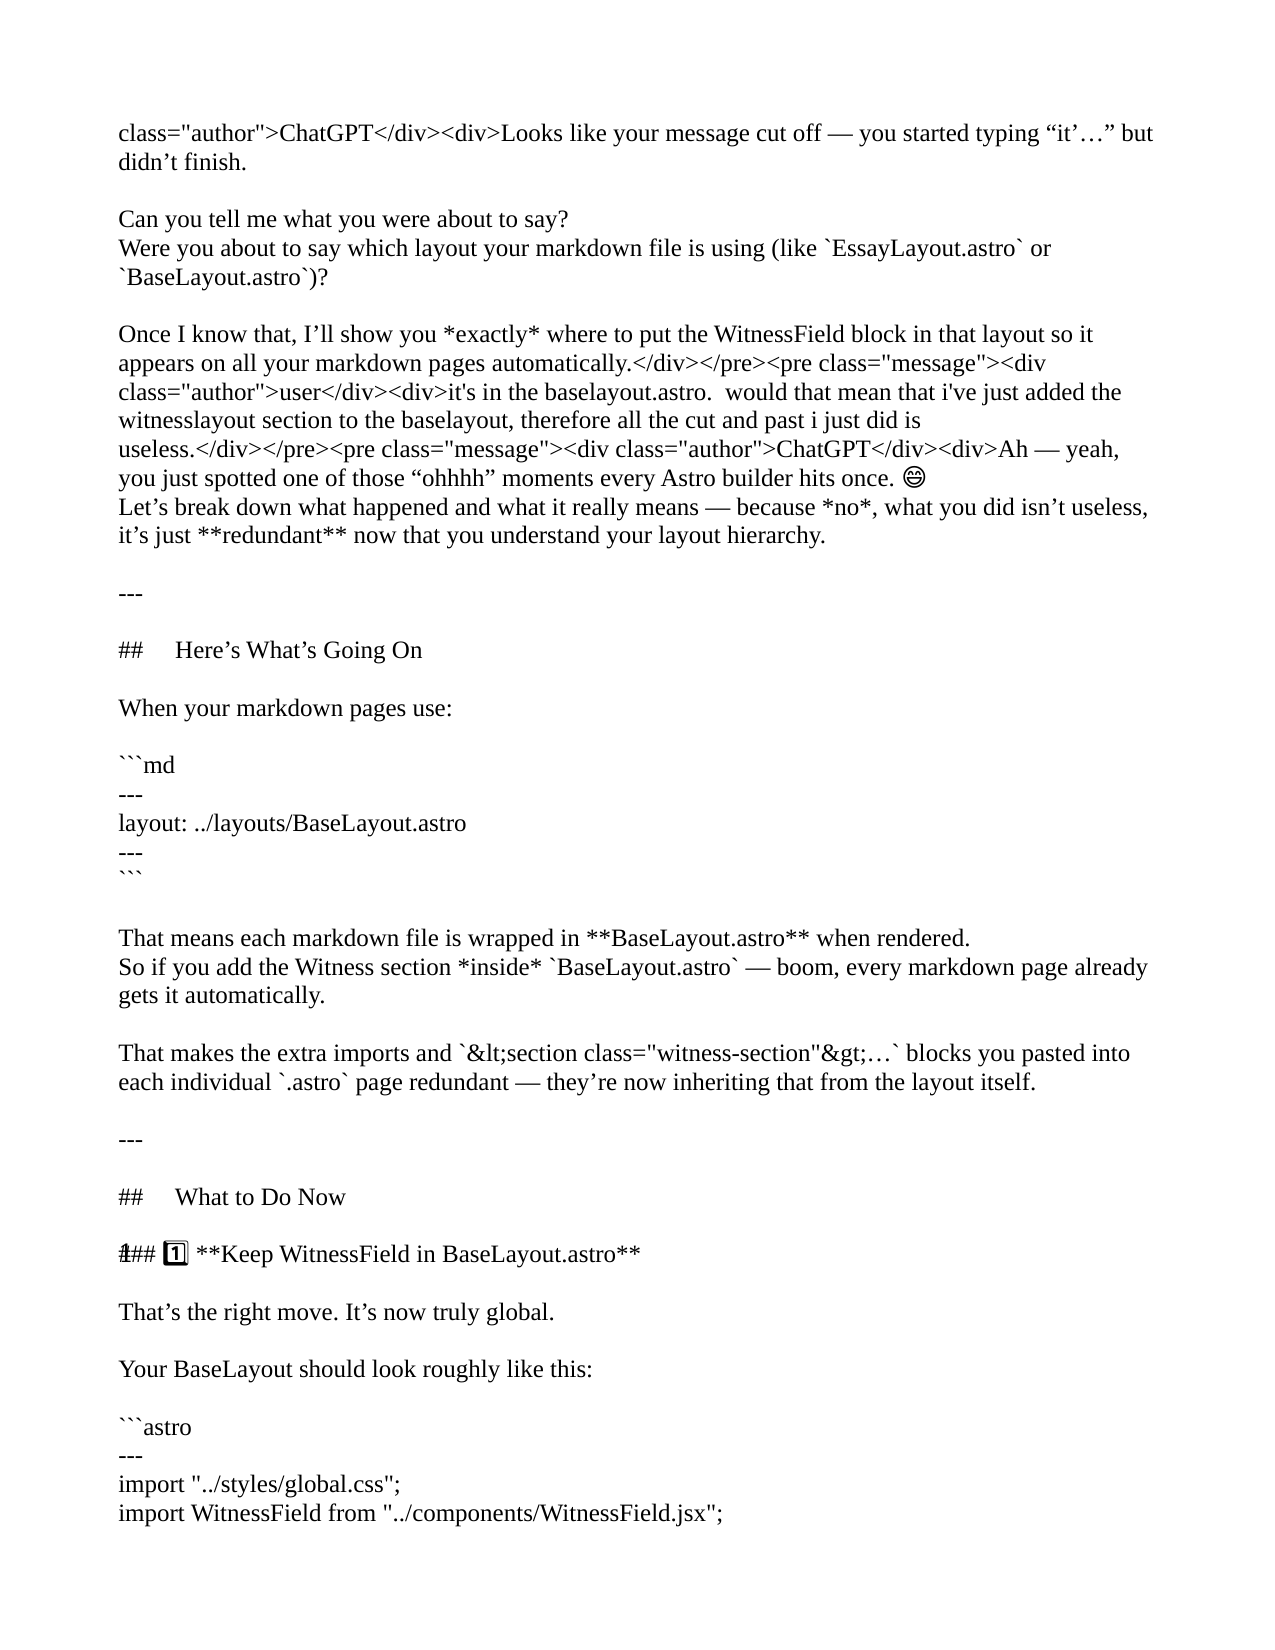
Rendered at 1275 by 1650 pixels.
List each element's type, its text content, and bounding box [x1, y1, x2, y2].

text Let’s break down what happened and what it really means — because *no*, what you did isn’t useless, it’s just **redundant** now that you understand your layout hierarchy. [118, 492, 1157, 549]
text ```astro [118, 1412, 1157, 1441]
text Once I know that, I’ll show you *exactly* where to put the WitnessField block in that layout so it appears on all your markdown pages automatically.</div></pre><pre class="message"><div class="author">user</div><div>it's in the baselayout.astro. would that mean that i've just added the witnesslayout section to the baselayout, therefore all the cut and past i just did is useless.</div></pre><pre class="message"><div class="author">ChatGPT</div><div>Ah — yeah, you just spotted one of those “ohhhh” moments every Astro builder hits once. 😄 [118, 319, 1157, 492]
text So if you add the Witness section *inside* `BaseLayout.astro` — boom, every markdown page already gets it automatically. [118, 952, 1157, 1009]
text When your markdown pages use: [118, 693, 1157, 722]
text Were you about to say which layout your markdown file is using (like `EssayLayout.astro` or `BaseLayout.astro`)? [118, 233, 1157, 291]
text That’s the right move. It’s now truly global. [118, 1297, 1157, 1326]
text --- [118, 1124, 1157, 1153]
text ## ✅ What to Do Now [118, 1182, 1157, 1211]
text That makes the extra imports and `&lt;section class="witness-section"&gt;…` blocks you pasted into each individual `.astro` page redundant — they’re now inheriting that from the layout itself. [118, 1038, 1157, 1096]
text Your BaseLayout should look roughly like this: [118, 1354, 1157, 1383]
text import WitnessField from "../components/WitnessField.jsx"; [118, 1498, 1157, 1527]
text ### 1️⃣ **Keep WitnessField in BaseLayout.astro** [118, 1239, 1157, 1268]
text --- [118, 779, 1157, 808]
text --- [118, 837, 1157, 866]
text ## 🧠 Here’s What’s Going On [118, 636, 1157, 664]
text ```md [118, 751, 1157, 779]
text --- [118, 1441, 1157, 1469]
text import "../styles/global.css"; [118, 1469, 1157, 1498]
text --- [118, 578, 1157, 607]
text layout: ../layouts/BaseLayout.astro [118, 808, 1157, 837]
text Can you tell me what you were about to say? [118, 204, 1157, 233]
text ``` [118, 866, 1157, 894]
text That means each markdown file is wrapped in **BaseLayout.astro** when rendered. [118, 923, 1157, 952]
text class="author">ChatGPT</div><div>Looks like your message cut off — you started typing “it’…” but didn’t finish. [118, 118, 1157, 176]
